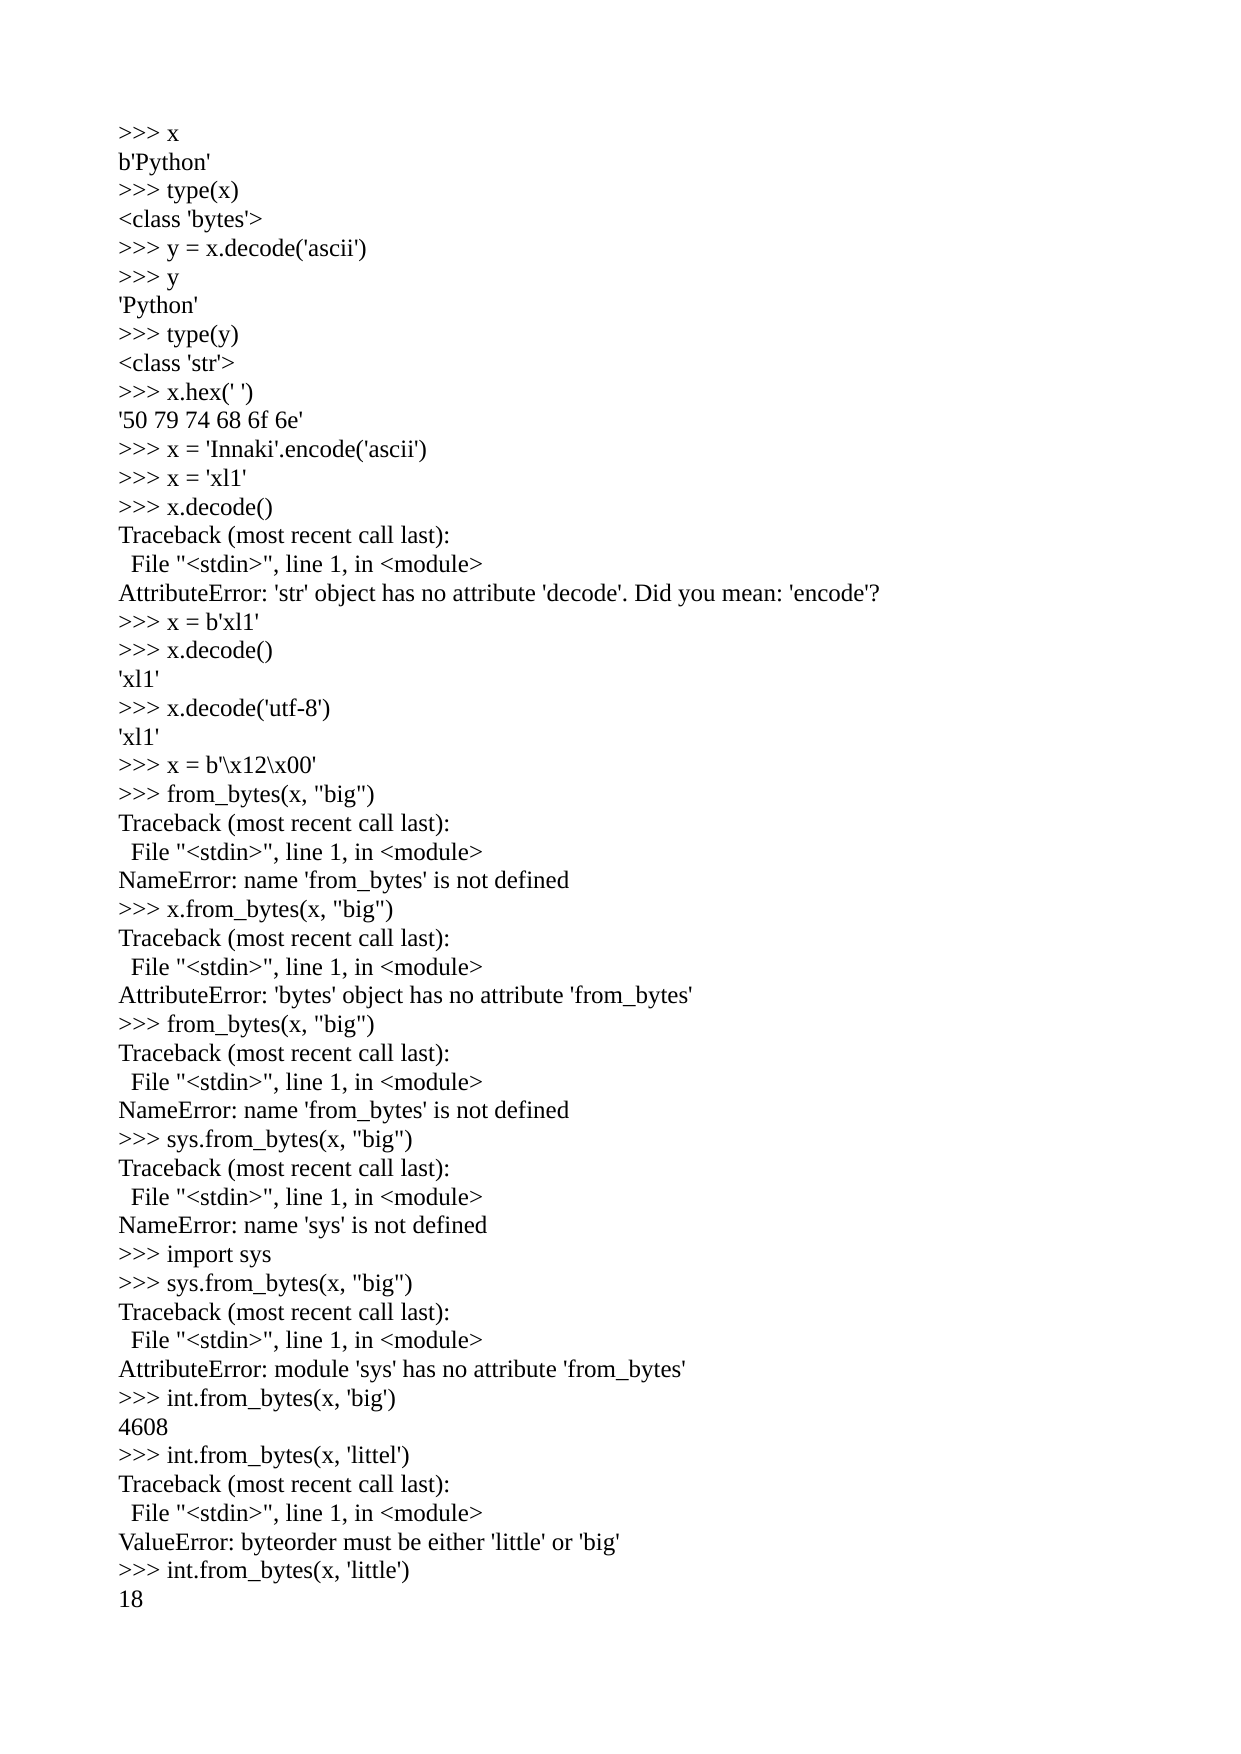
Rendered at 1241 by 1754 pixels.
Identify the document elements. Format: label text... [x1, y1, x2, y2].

text ValueError: byteorder must be either 'little' or 'big' [118, 1527, 1122, 1556]
text NameError: name 'from_bytes' is not defined [118, 1096, 1122, 1124]
text >>> x.decode() [118, 636, 1122, 664]
text 'xl1' [118, 664, 1122, 693]
text >>> y [118, 262, 1122, 291]
text >>> x.from_bytes(x, "big") [118, 894, 1122, 923]
text >>> int.from_bytes(x, 'big') [118, 1383, 1122, 1412]
text File "<stdin>", line 1, in <module> [118, 1498, 1122, 1527]
text File "<stdin>", line 1, in <module> [118, 837, 1122, 866]
text b'Python' [118, 147, 1122, 176]
text >>> x = b'xl1' [118, 607, 1122, 636]
text >>> x [118, 118, 1122, 147]
text Traceback (most recent call last): [118, 521, 1122, 549]
text >>> x = b'\x12\x00' [118, 751, 1122, 779]
text '50 79 74 68 6f 6e' [118, 406, 1122, 434]
text >>> int.from_bytes(x, 'little') [118, 1556, 1122, 1584]
text Traceback (most recent call last): [118, 1469, 1122, 1498]
text AttributeError: module 'sys' has no attribute 'from_bytes' [118, 1354, 1122, 1383]
text 'xl1' [118, 722, 1122, 751]
text File "<stdin>", line 1, in <module> [118, 1067, 1122, 1096]
text >>> from_bytes(x, "big") [118, 779, 1122, 808]
text >>> int.from_bytes(x, 'littel') [118, 1441, 1122, 1469]
text File "<stdin>", line 1, in <module> [118, 1326, 1122, 1354]
text >>> from_bytes(x, "big") [118, 1009, 1122, 1038]
text 4608 [118, 1412, 1122, 1441]
text >>> x.decode() [118, 492, 1122, 521]
text >>> x.hex(' ') [118, 377, 1122, 406]
text NameError: name 'from_bytes' is not defined [118, 866, 1122, 894]
text >>> x = 'xl1' [118, 463, 1122, 492]
text Traceback (most recent call last): [118, 1297, 1122, 1326]
text 18 [118, 1584, 1122, 1613]
text >>> sys.from_bytes(x, "big") [118, 1124, 1122, 1153]
text Traceback (most recent call last): [118, 1153, 1122, 1182]
text Traceback (most recent call last): [118, 923, 1122, 952]
text <class 'bytes'> [118, 204, 1122, 233]
text Traceback (most recent call last): [118, 1038, 1122, 1067]
text AttributeError: 'bytes' object has no attribute 'from_bytes' [118, 981, 1122, 1009]
text >>> import sys [118, 1239, 1122, 1268]
text 'Python' [118, 291, 1122, 319]
text >>> type(x) [118, 176, 1122, 204]
text >>> type(y) [118, 319, 1122, 348]
text <class 'str'> [118, 348, 1122, 377]
text File "<stdin>", line 1, in <module> [118, 549, 1122, 578]
text >>> y = x.decode('ascii') [118, 233, 1122, 262]
text >>> x.decode('utf-8') [118, 693, 1122, 722]
text >>> x = 'Innaki'.encode('ascii') [118, 434, 1122, 463]
text >>> sys.from_bytes(x, "big") [118, 1268, 1122, 1297]
text File "<stdin>", line 1, in <module> [118, 1182, 1122, 1211]
text AttributeError: 'str' object has no attribute 'decode'. Did you mean: 'encode'? [118, 578, 1122, 607]
text File "<stdin>", line 1, in <module> [118, 952, 1122, 981]
text NameError: name 'sys' is not defined [118, 1211, 1122, 1239]
text Traceback (most recent call last): [118, 808, 1122, 837]
